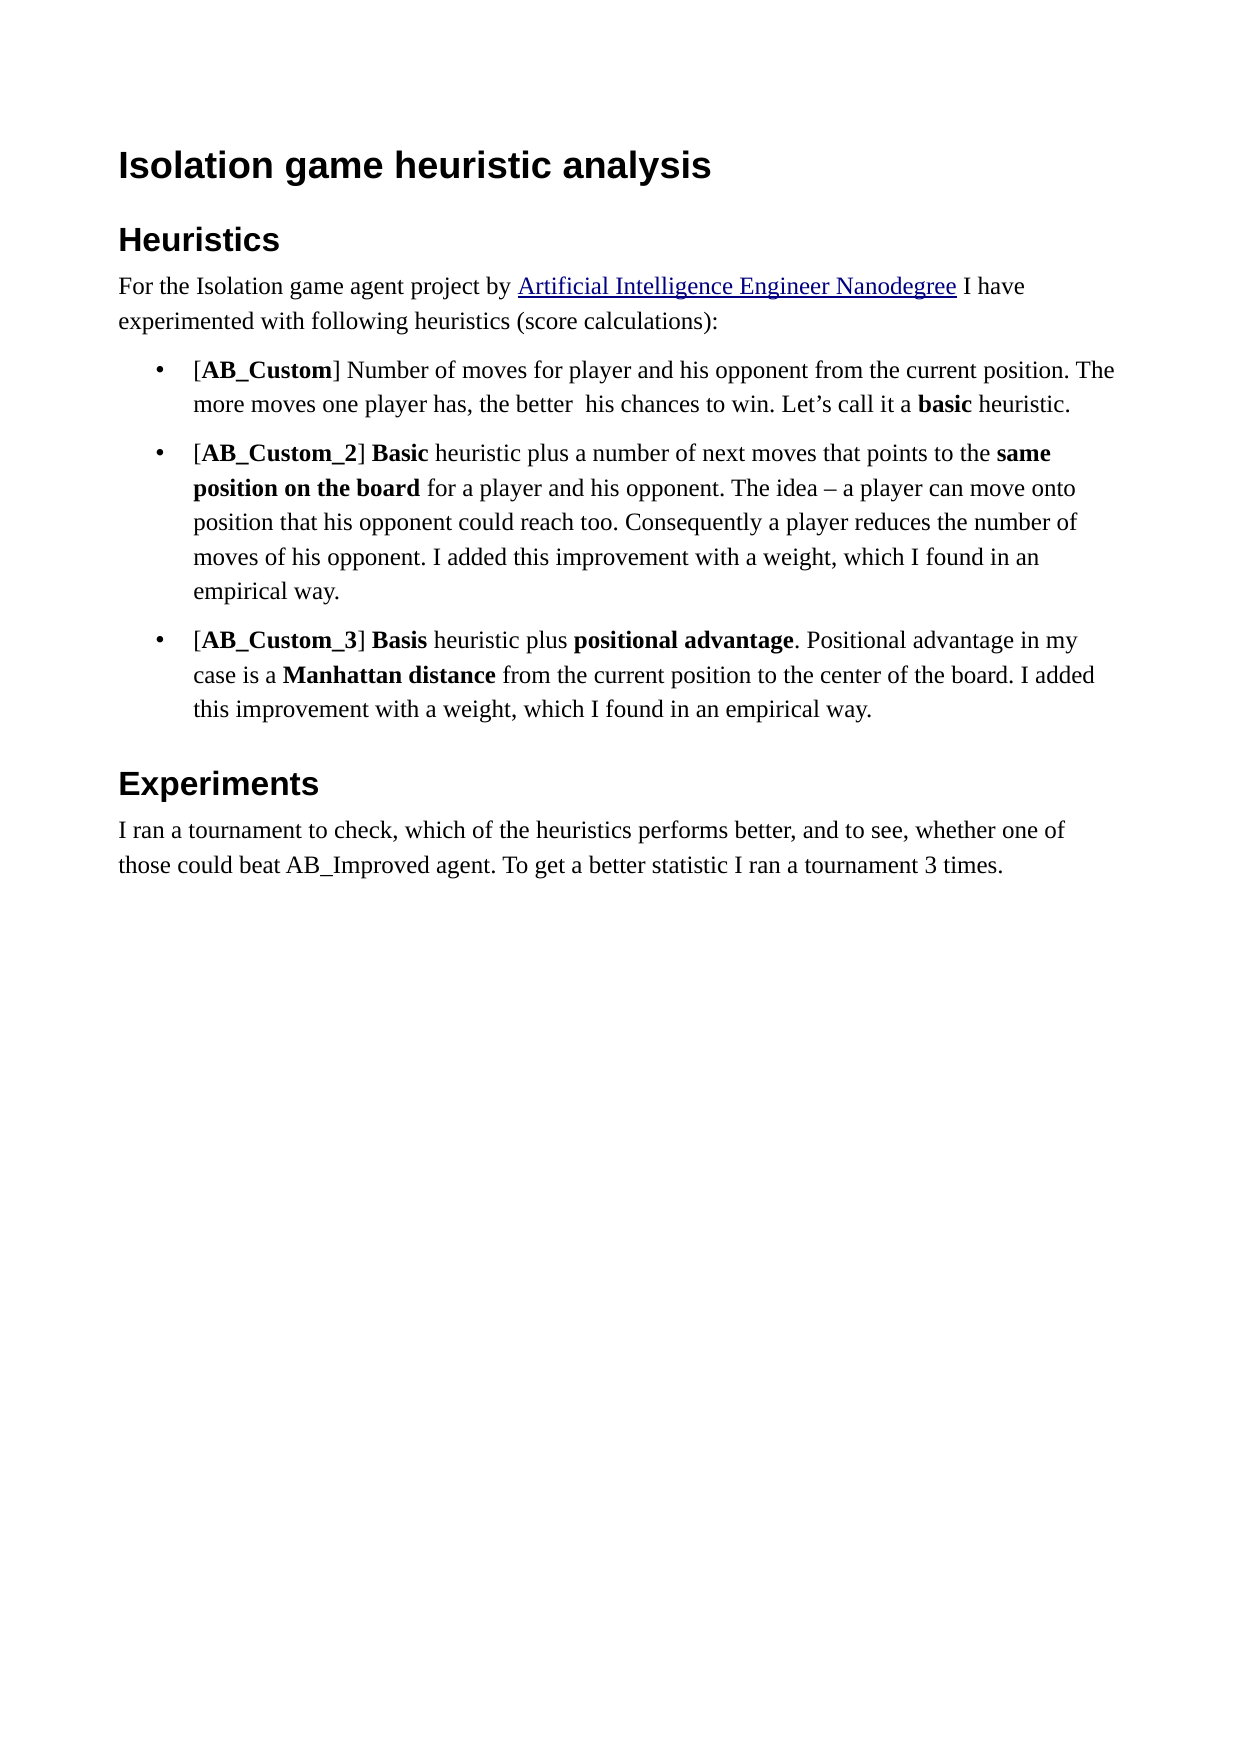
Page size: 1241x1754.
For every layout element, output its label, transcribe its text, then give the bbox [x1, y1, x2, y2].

text For the Isolation game agent project by Artificial Intelligence Engineer Nanodegree I have experimented with following heuristics (score calculations): [118, 271, 1122, 334]
subtitle Isolation game heuristic analysis [118, 143, 1122, 187]
list [AB_Custom] Number of moves for player and his opponent from the current position. The more moves one player has, the better his chances to win. Let’s call it a basic heuristic. [156, 355, 1122, 418]
list [AB_Custom_2] Basic heuristic plus a number of next moves that points to the same position on the board for a player and his opponent. The idea – a player can move onto position that his opponent could reach too. Consequently a player reduces the number of moves of his opponent. I added this improvement with a weight, which I found in an empirical way. [156, 438, 1122, 605]
subtitle Experiments [118, 764, 1122, 803]
text I ran a tournament to check, which of the heuristics performs better, and to see, whether one of those could beat AB_Improved agent. To get a better statistic I ran a tournament 3 times. [118, 815, 1122, 878]
subtitle Heuristics [118, 220, 1122, 259]
list [AB_Custom_3] Basis heuristic plus positional advantage. Positional advantage in my case is a Manhattan distance from the current position to the center of the board. I added this improvement with a weight, which I found in an empirical way. [156, 625, 1122, 723]
